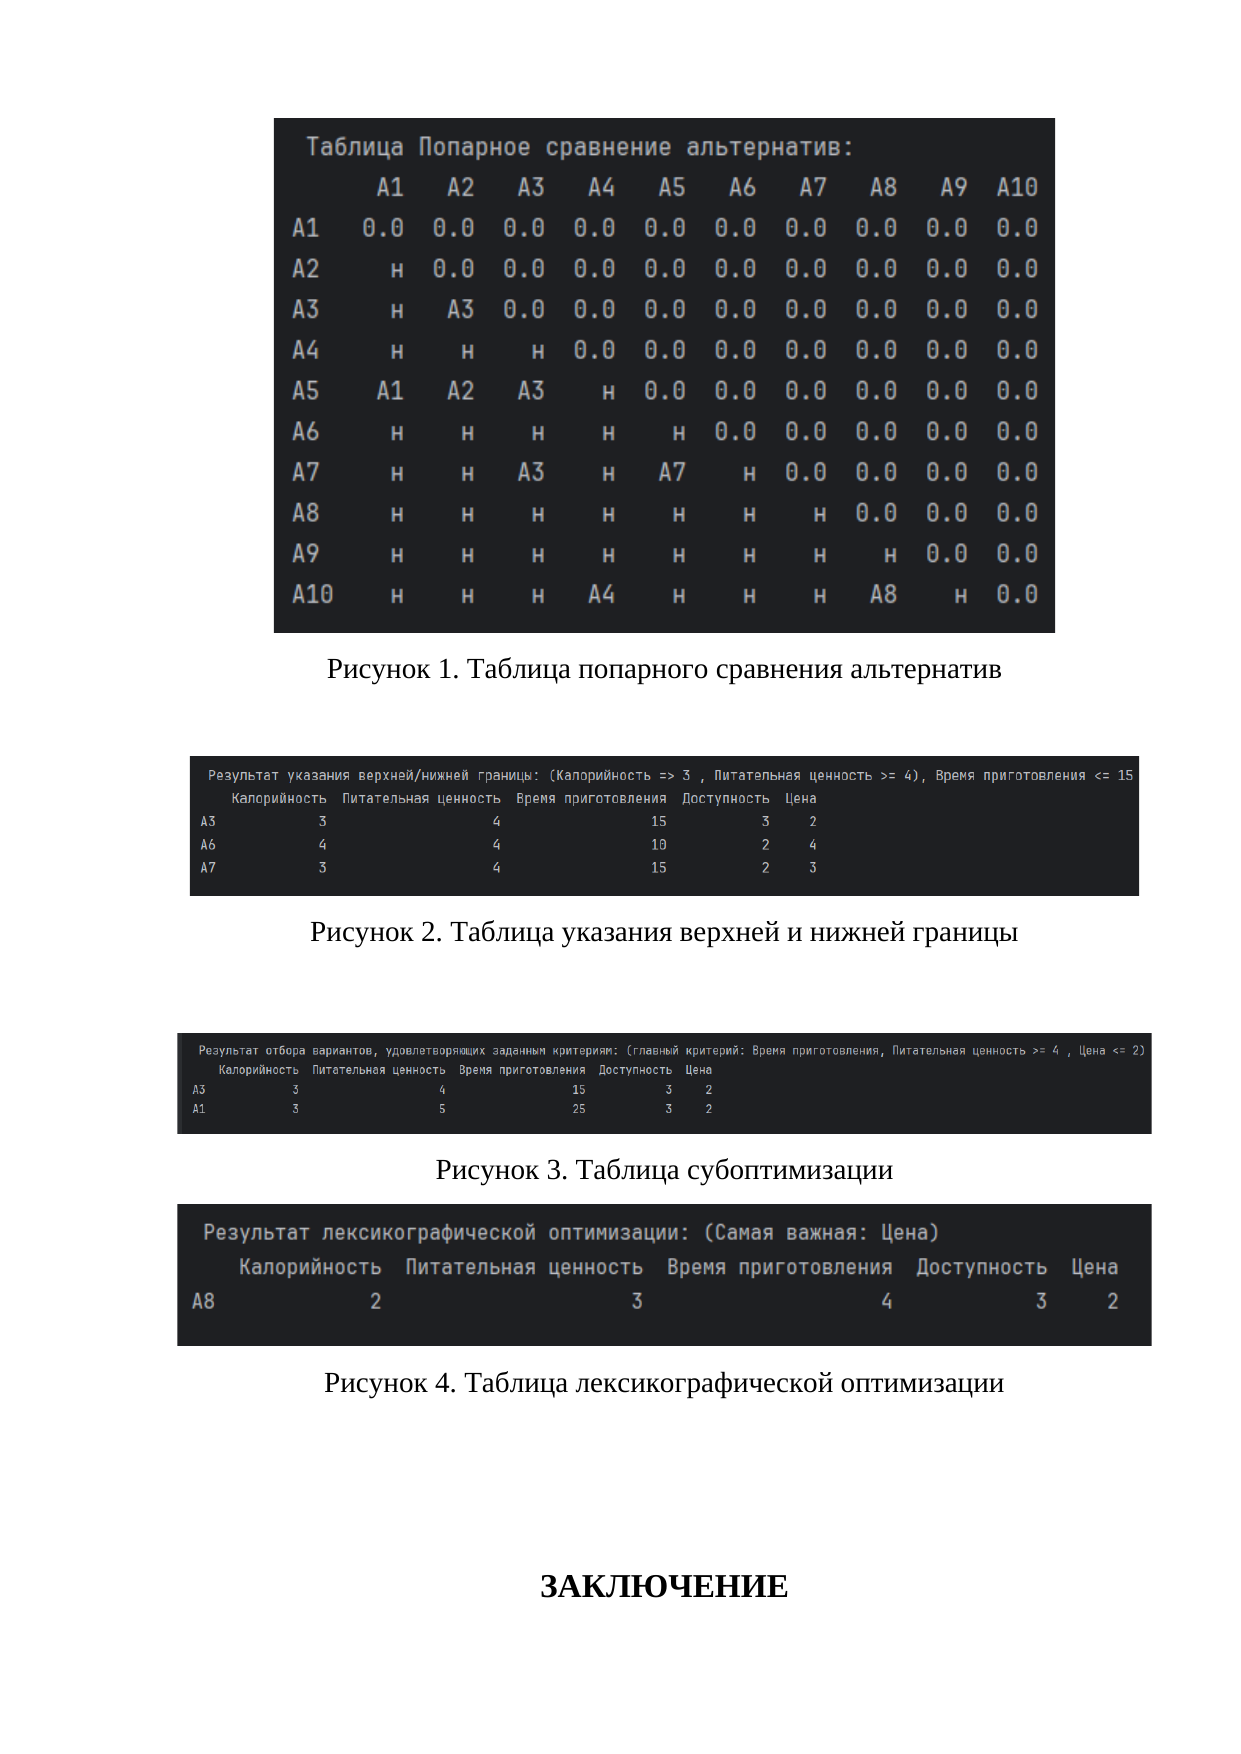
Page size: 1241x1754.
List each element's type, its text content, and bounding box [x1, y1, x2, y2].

text ЗАКЛЮЧЕНИЕ [177, 1566, 1152, 1604]
picture [189, 756, 1140, 896]
text Рисунок 1. Таблица попарного сравнения альтернатив [177, 651, 1152, 684]
picture [177, 1033, 1152, 1134]
text Рисунок 3. Таблица субоптимизации [177, 1152, 1152, 1186]
picture [273, 118, 1055, 633]
text Рисунок 4. Таблица лексикографической оптимизации [177, 1365, 1152, 1398]
picture [177, 1204, 1152, 1346]
text Рисунок 2. Таблица указания верхней и нижней границы [177, 914, 1152, 948]
